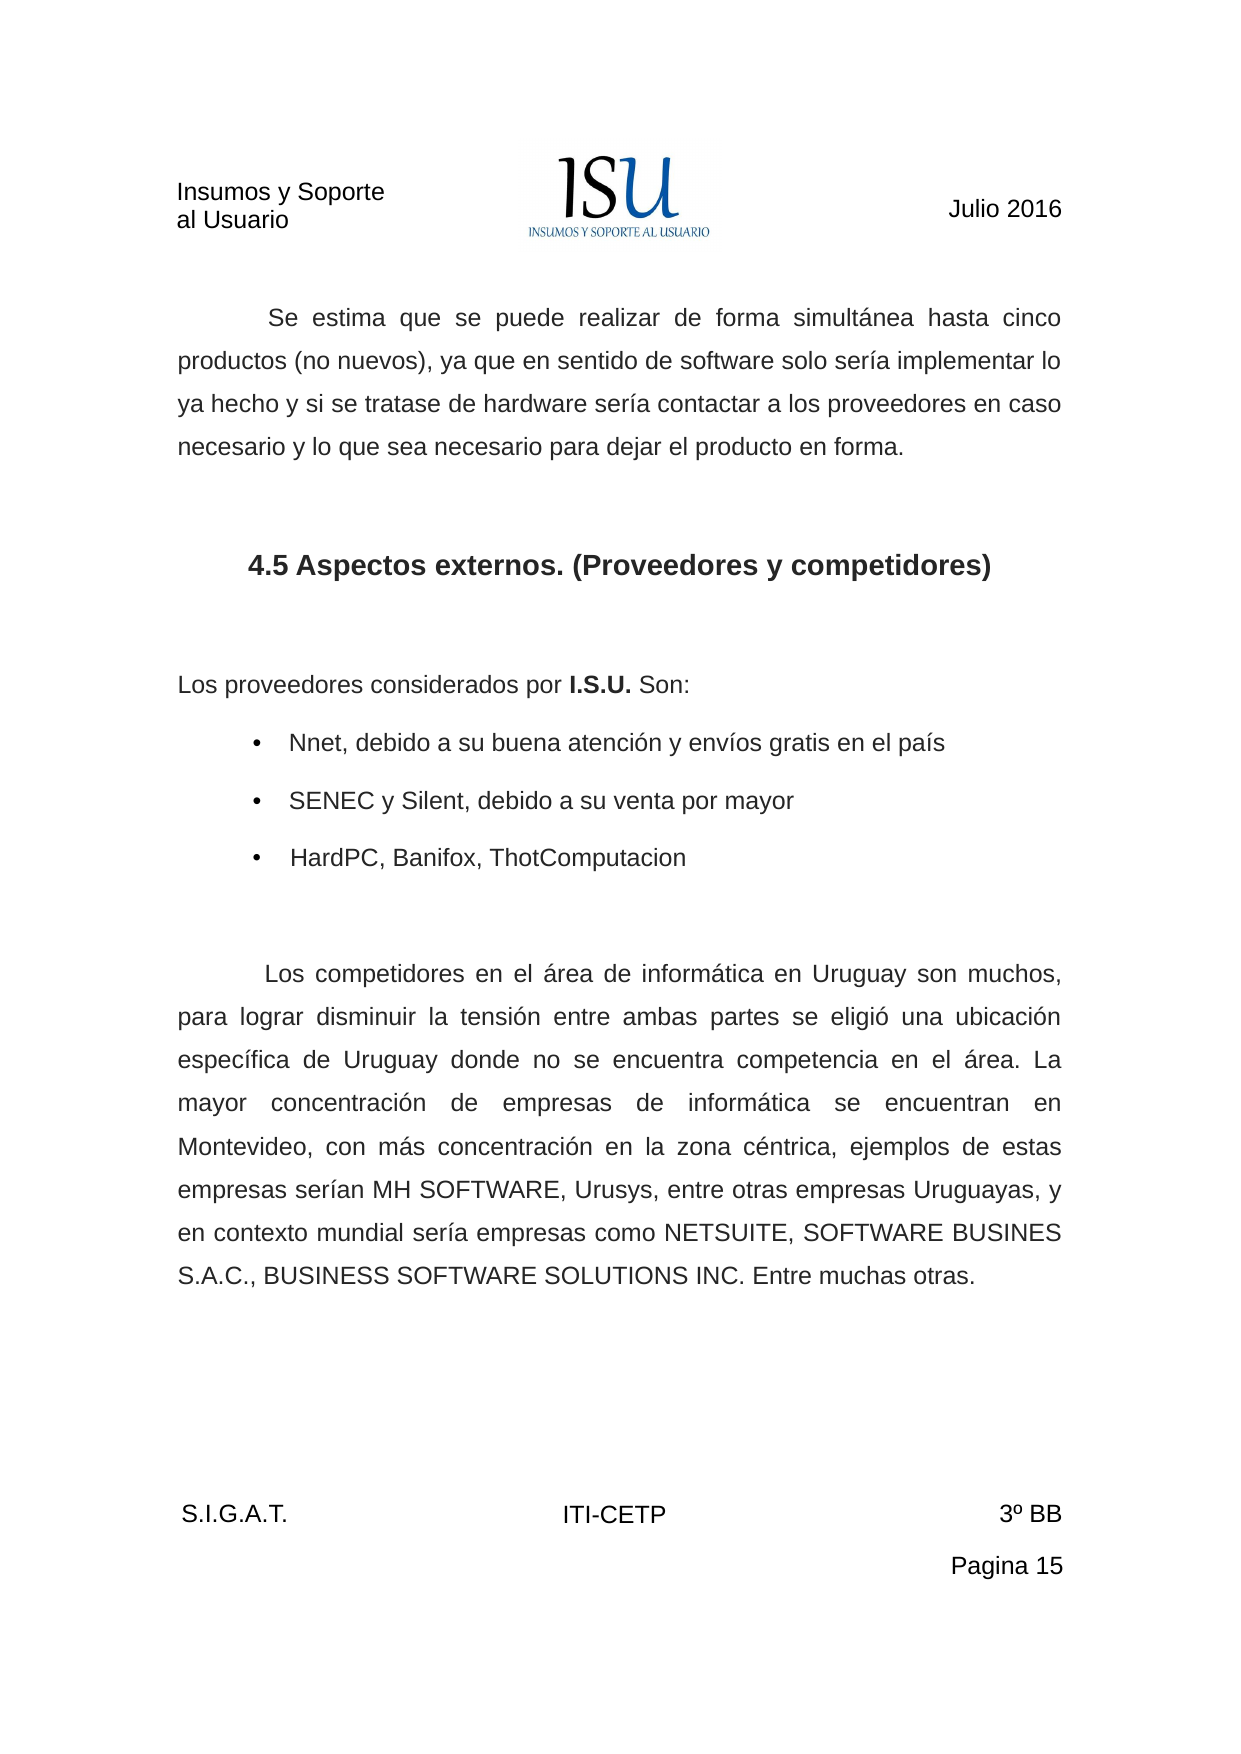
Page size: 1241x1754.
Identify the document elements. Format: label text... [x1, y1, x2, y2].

list HardPC, Banifox, ThotComputacion [252, 843, 1063, 872]
text • Nnet, debido a su buena atención y envíos gratis en el país [215, 728, 1063, 757]
text • SENEC y Silent, debido a su venta por mayor [215, 786, 1063, 814]
text 4.5 Aspectos externos. (Proveedores y competidores) [177, 548, 1063, 581]
picture [517, 138, 723, 252]
text Los proveedores considerados por I.S.U. Son: [177, 670, 1063, 699]
text Los competidores en el área de informática en Uruguay son muchos, para lograr disminuir la tensión entre ambas partes se eligió una ubicación específica de Uruguay donde no se encuentra competencia en el área. La mayor concentración de empresas de informática se encuentran en Montevideo, con más concentración en la zona céntrica, ejemplos de estas empresas serían MH SOFTWARE, Urusys, entre otras empresas Uruguayas, y en contexto mundial sería empresas como NETSUITE, SOFTWARE BUSINES S.A.C., BUSINESS SOFTWARE SOLUTIONS INC. Entre muchas otras. [177, 959, 1063, 1289]
text Se estima que se puede realizar de forma simultánea hasta cinco productos (no nuevos), ya que en sentido de software solo sería implementar lo ya hecho y si se tratase de hardware sería contactar a los proveedores en caso necesario y lo que sea necesario para dejar el producto en forma. [177, 303, 1063, 461]
